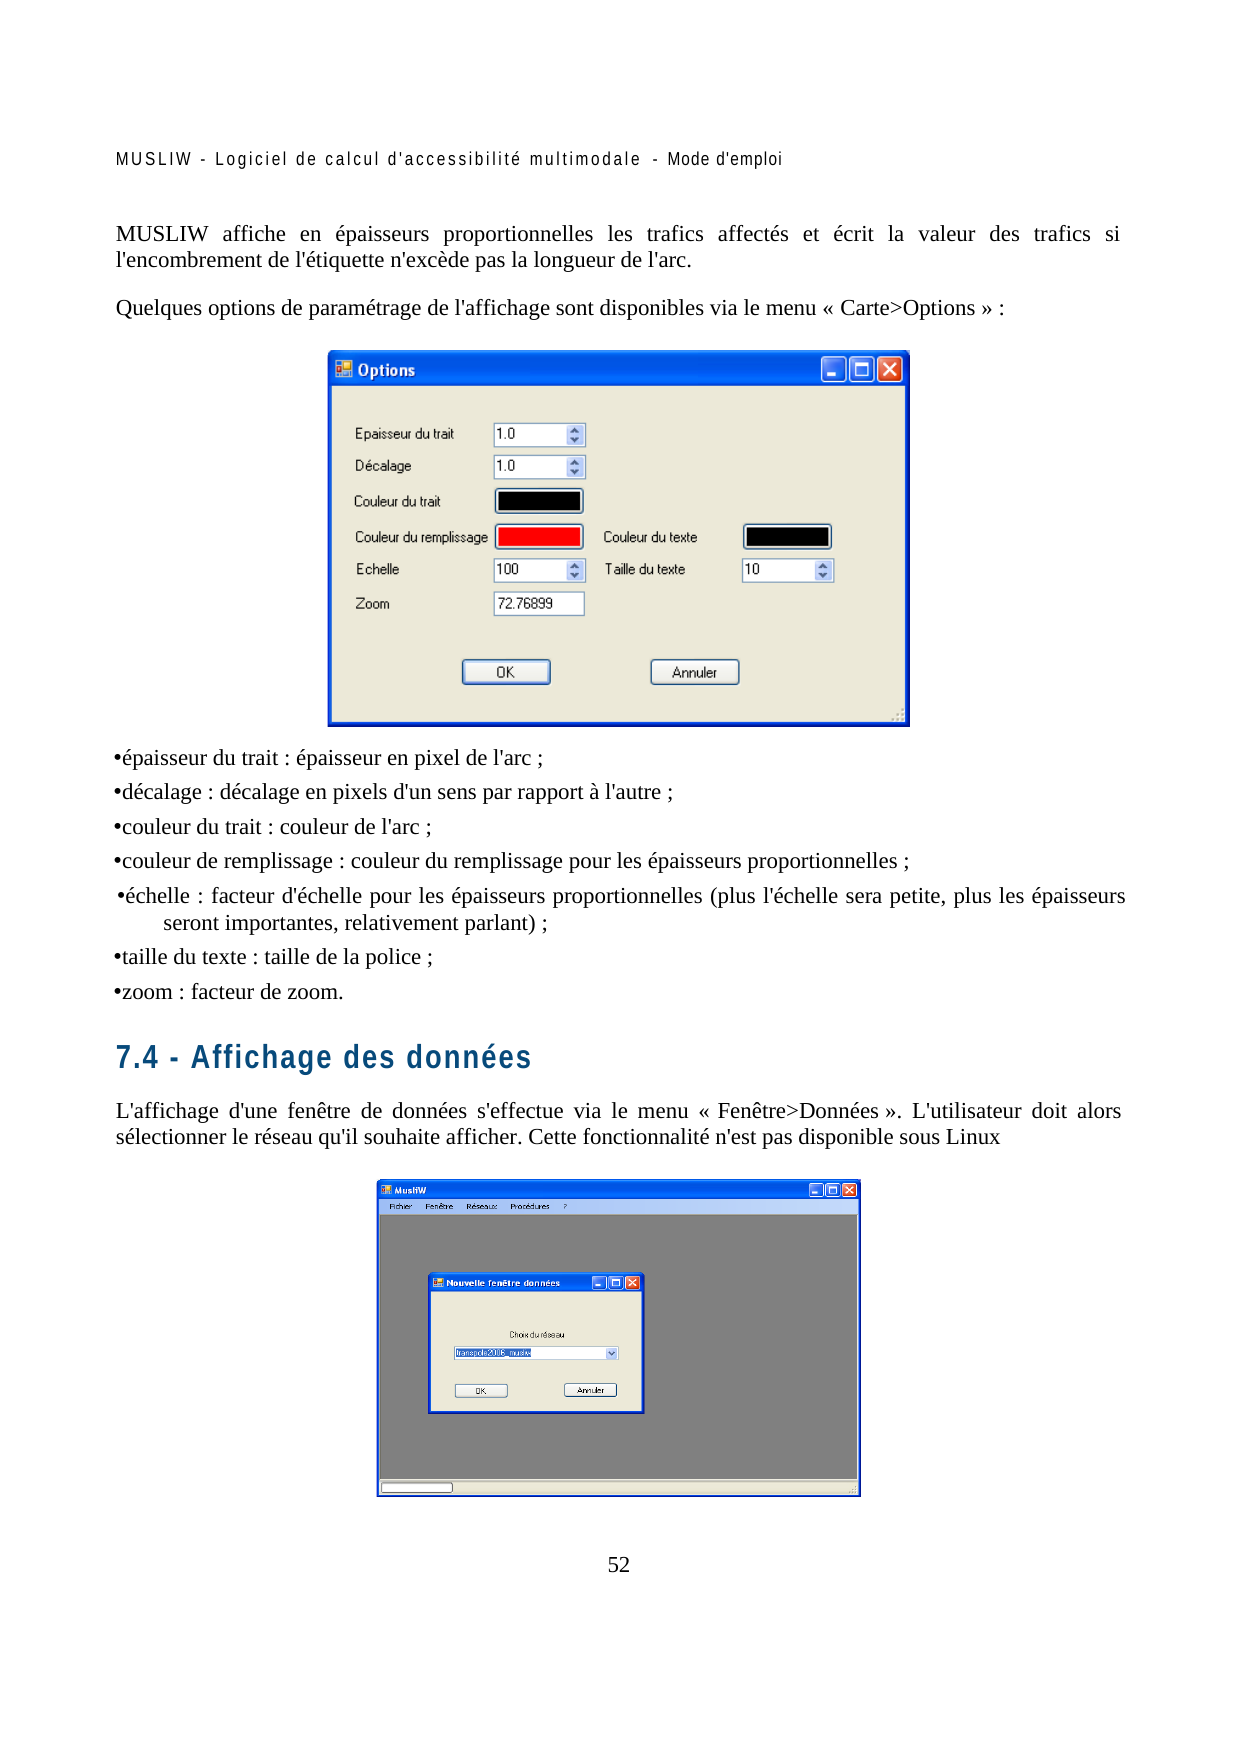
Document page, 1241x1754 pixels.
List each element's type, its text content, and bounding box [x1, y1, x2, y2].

list couleur de remplissage : couleur du remplissage pour les épaisseurs proportionnelles ; [114, 848, 1127, 874]
list couleur du trait : couleur de l'arc ; [114, 813, 1127, 839]
list épaisseur du trait : épaisseur en pixel de l'arc ; [114, 743, 1127, 770]
subtitle Affichage des données [116, 1038, 1122, 1076]
text Quelques options de paramétrage de l'affichage sont disponibles via le menu « Carte>Options » : [116, 294, 1122, 320]
text MUSLIW affiche en épaisseurs proportionnelles les trafics affectés et écrit la valeur des trafics si l'encombrement de l'étiquette n'excède pas la longueur de l'arc. [116, 220, 1122, 273]
picture [376, 1179, 861, 1497]
list décalage : décalage en pixels d'un sens par rapport à l'autre ; [114, 778, 1127, 804]
list taille du texte : taille de la police ; [114, 943, 1127, 970]
picture [327, 350, 910, 727]
text L'affichage d'une fenêtre de données s'effectue via le menu « Fenêtre>Données ». L'utilisateur doit alors sélectionner le réseau qu'il souhaite afficher. Cette fonctionnalité n'est pas disponible sous Linux [116, 1097, 1122, 1149]
list zoom : facteur de zoom. [114, 978, 1127, 1004]
list échelle : facteur d'échelle pour les épaisseurs proportionnelles (plus l'échelle sera petite, plus les épaisseurs seront importantes, relativement parlant) ; [117, 882, 1127, 935]
